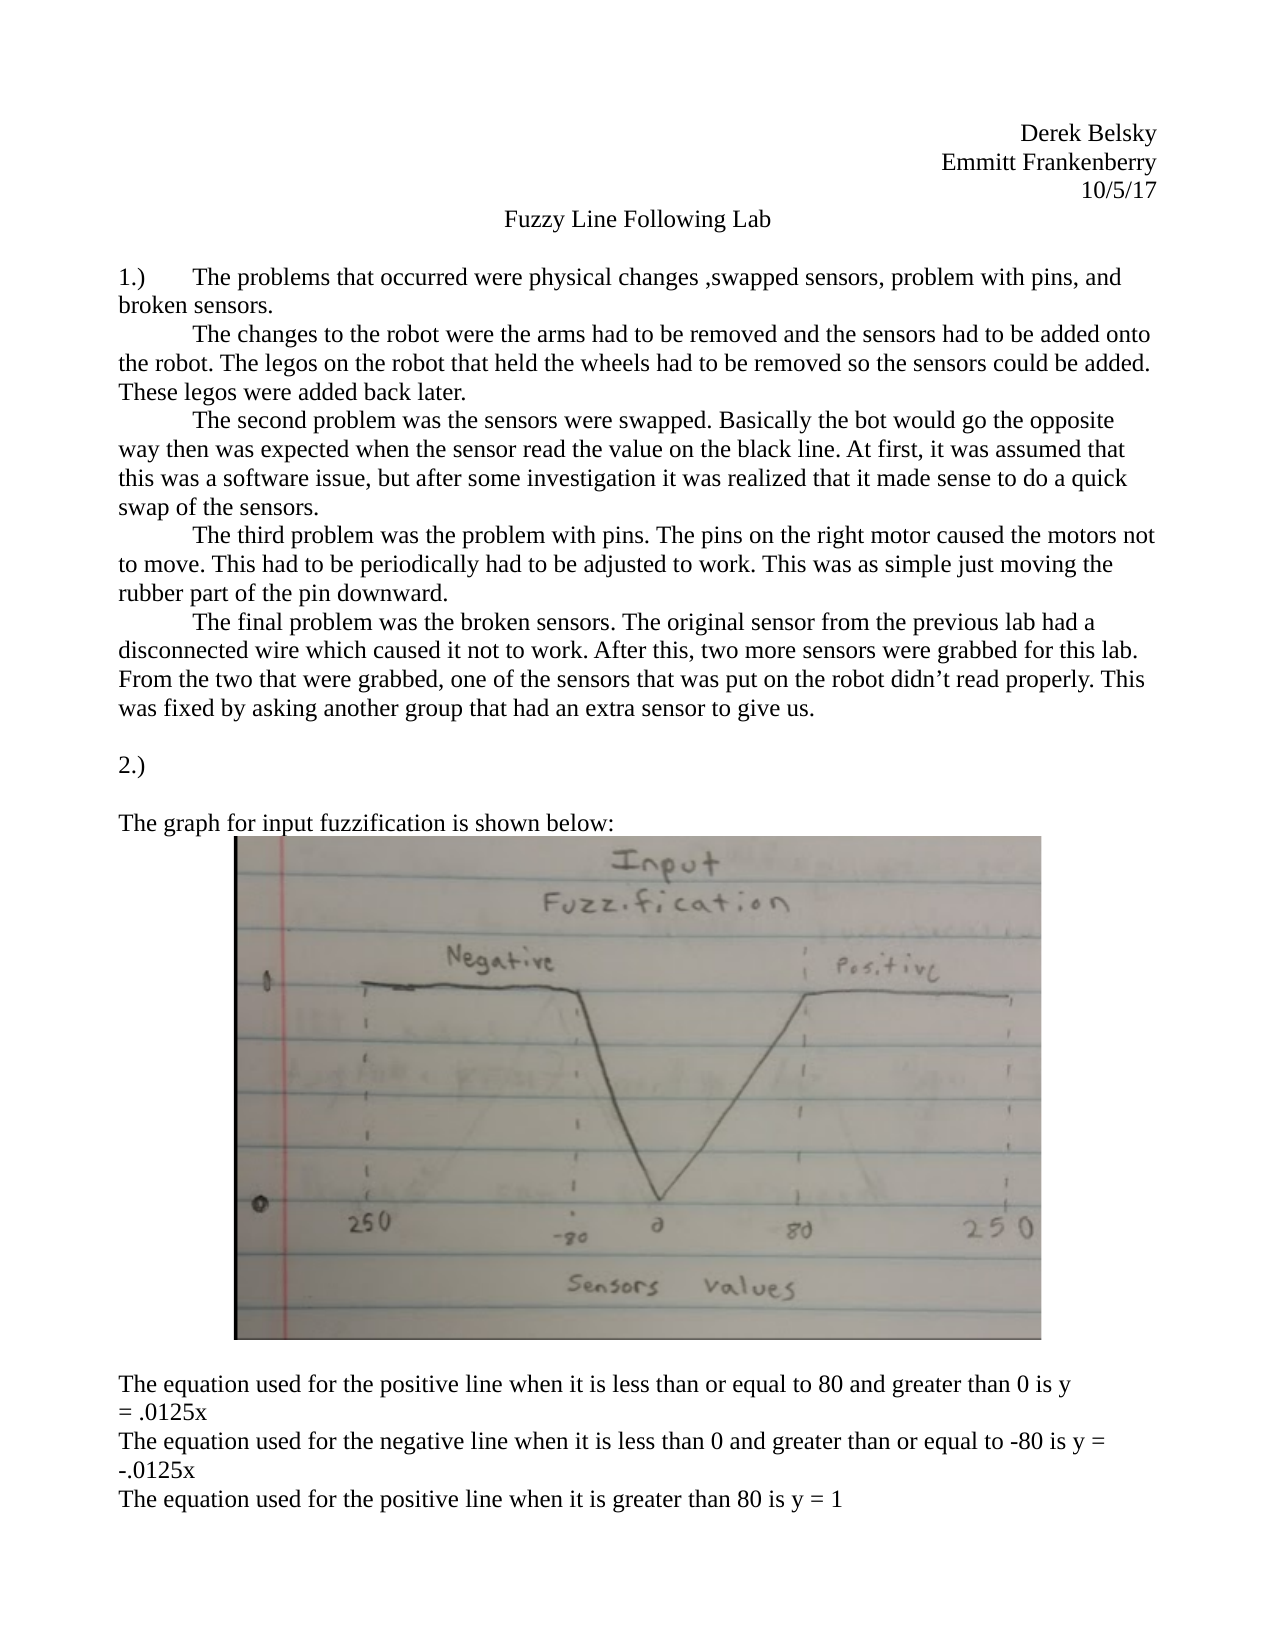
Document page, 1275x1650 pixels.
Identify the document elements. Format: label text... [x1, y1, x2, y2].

text Fuzzy Line Following Lab [118, 204, 1157, 233]
text The third problem was the problem with pins. The pins on the right motor caused the motors not to move. This had to be periodically had to be adjusted to work. This was as simple just moving the rubber part of the pin downward. [118, 521, 1157, 607]
text Derek Belsky [118, 118, 1157, 147]
text 1.) The problems that occurred were physical changes ,swapped sensors, problem with pins, and broken sensors. [118, 262, 1157, 319]
text 2.) [118, 751, 1157, 779]
text The graph for input fuzzification is shown below: [118, 808, 1157, 837]
picture [233, 836, 1042, 1340]
text The equation used for the positive line when it is less than or equal to 80 and greater than 0 is y = .0125x [118, 1369, 1157, 1426]
text The final problem was the broken sensors. The original sensor from the previous lab had a disconnected wire which caused it not to work. After this, two more sensors were grabbed for this lab. From the two that were grabbed, one of the sensors that was put on the robot didn’t read properly. This was fixed by asking another group that had an extra sensor to give us. [118, 607, 1157, 722]
text The changes to the robot were the arms had to be removed and the sensors had to be added onto the robot. The legos on the robot that held the wheels had to be removed so the sensors could be added. These legos were added back later. [118, 319, 1157, 406]
text The equation used for the negative line when it is less than 0 and greater than or equal to -80 is y = -.0125x [118, 1426, 1157, 1484]
text Emmitt Frankenberry [118, 147, 1157, 176]
text The second problem was the sensors were swapped. Basically the bot would go the opposite way then was expected when the sensor read the value on the black line. At first, it was assumed that this was a software issue, but after some investigation it was realized that it made sense to do a quick swap of the sensors. [118, 406, 1157, 521]
text The equation used for the positive line when it is greater than 80 is y = 1 [118, 1484, 1157, 1512]
text 10/5/17 [118, 176, 1157, 204]
